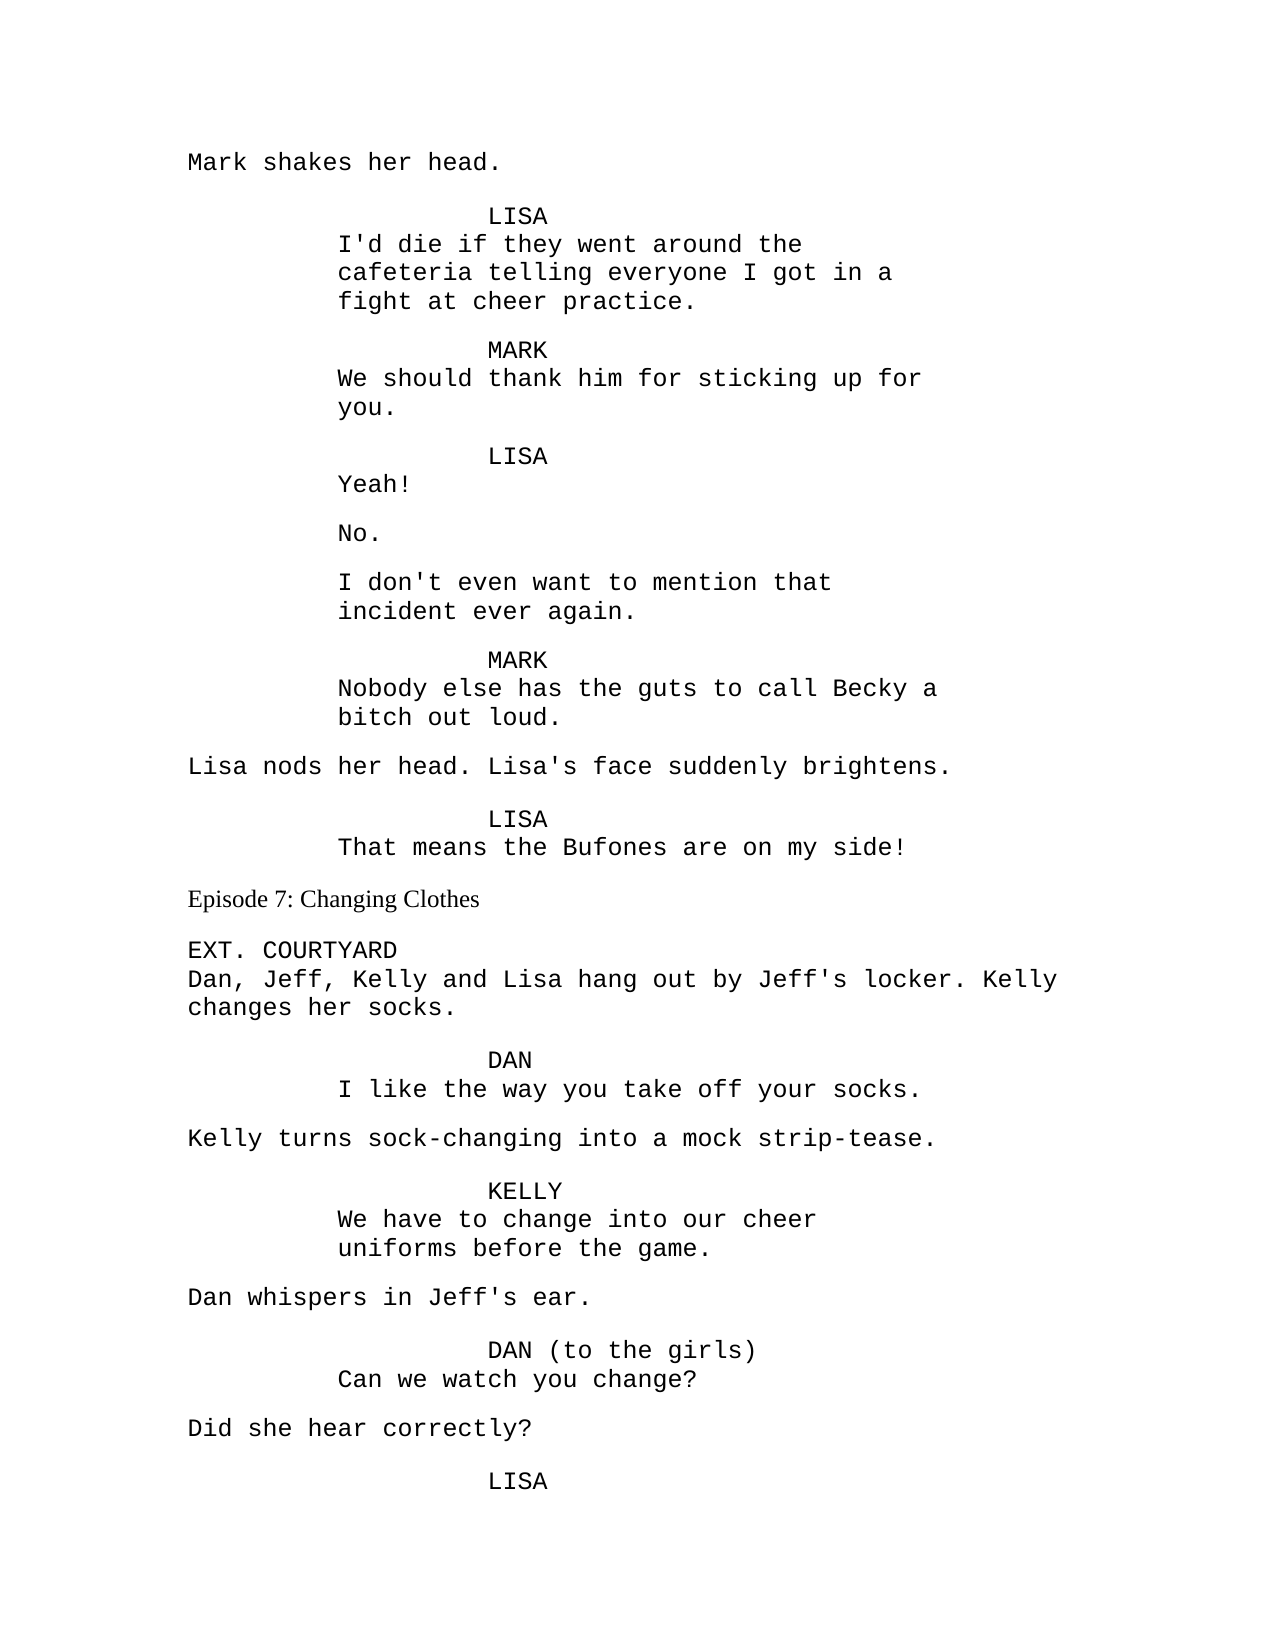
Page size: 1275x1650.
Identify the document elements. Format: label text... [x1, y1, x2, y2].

text I don't even want to mention that incident ever again. [337, 570, 937, 627]
text That means the Bufones are on my side! [337, 835, 937, 863]
text LISA [187, 1469, 1087, 1497]
text LISA [187, 443, 1087, 472]
text Lisa nods her head. Lisa's face suddenly brightens. [187, 753, 1087, 782]
text DAN [187, 1048, 1087, 1076]
text Yeah! [337, 472, 937, 500]
text I like the way you take off your socks. [337, 1076, 937, 1104]
text Kelly turns sock-changing into a mock strip-tease. [187, 1125, 1087, 1154]
text We should thank him for sticking up for you. [337, 366, 937, 422]
text LISA [187, 203, 1087, 232]
subtitle Episode 7: Changing Clothes [187, 884, 1087, 913]
text DAN (to the girls) [187, 1338, 1087, 1366]
text I'd die if they went around the cafeteria telling everyone I got in a fight at cheer practice. [337, 232, 937, 317]
text Nobody else has the guts to call Becky a bitch out loud. [337, 676, 937, 732]
text Did she hear correctly? [187, 1415, 1087, 1444]
text Can we watch you change? [337, 1366, 937, 1394]
text MARK [187, 647, 1087, 676]
text LISA [187, 807, 1087, 835]
text MARK [187, 337, 1087, 366]
text We have to change into our cheer uniforms before the game. [337, 1207, 937, 1264]
subtitle EXT. COURTYARD [187, 938, 1087, 966]
text KELLY [187, 1179, 1087, 1207]
text Dan whispers in Jeff's ear. [187, 1284, 1087, 1313]
text Dan, Jeff, Kelly and Lisa hang out by Jeff's locker. Kelly changes her socks. [187, 966, 1087, 1023]
text No. [337, 521, 937, 549]
text Mark shakes her head. [187, 150, 1087, 178]
